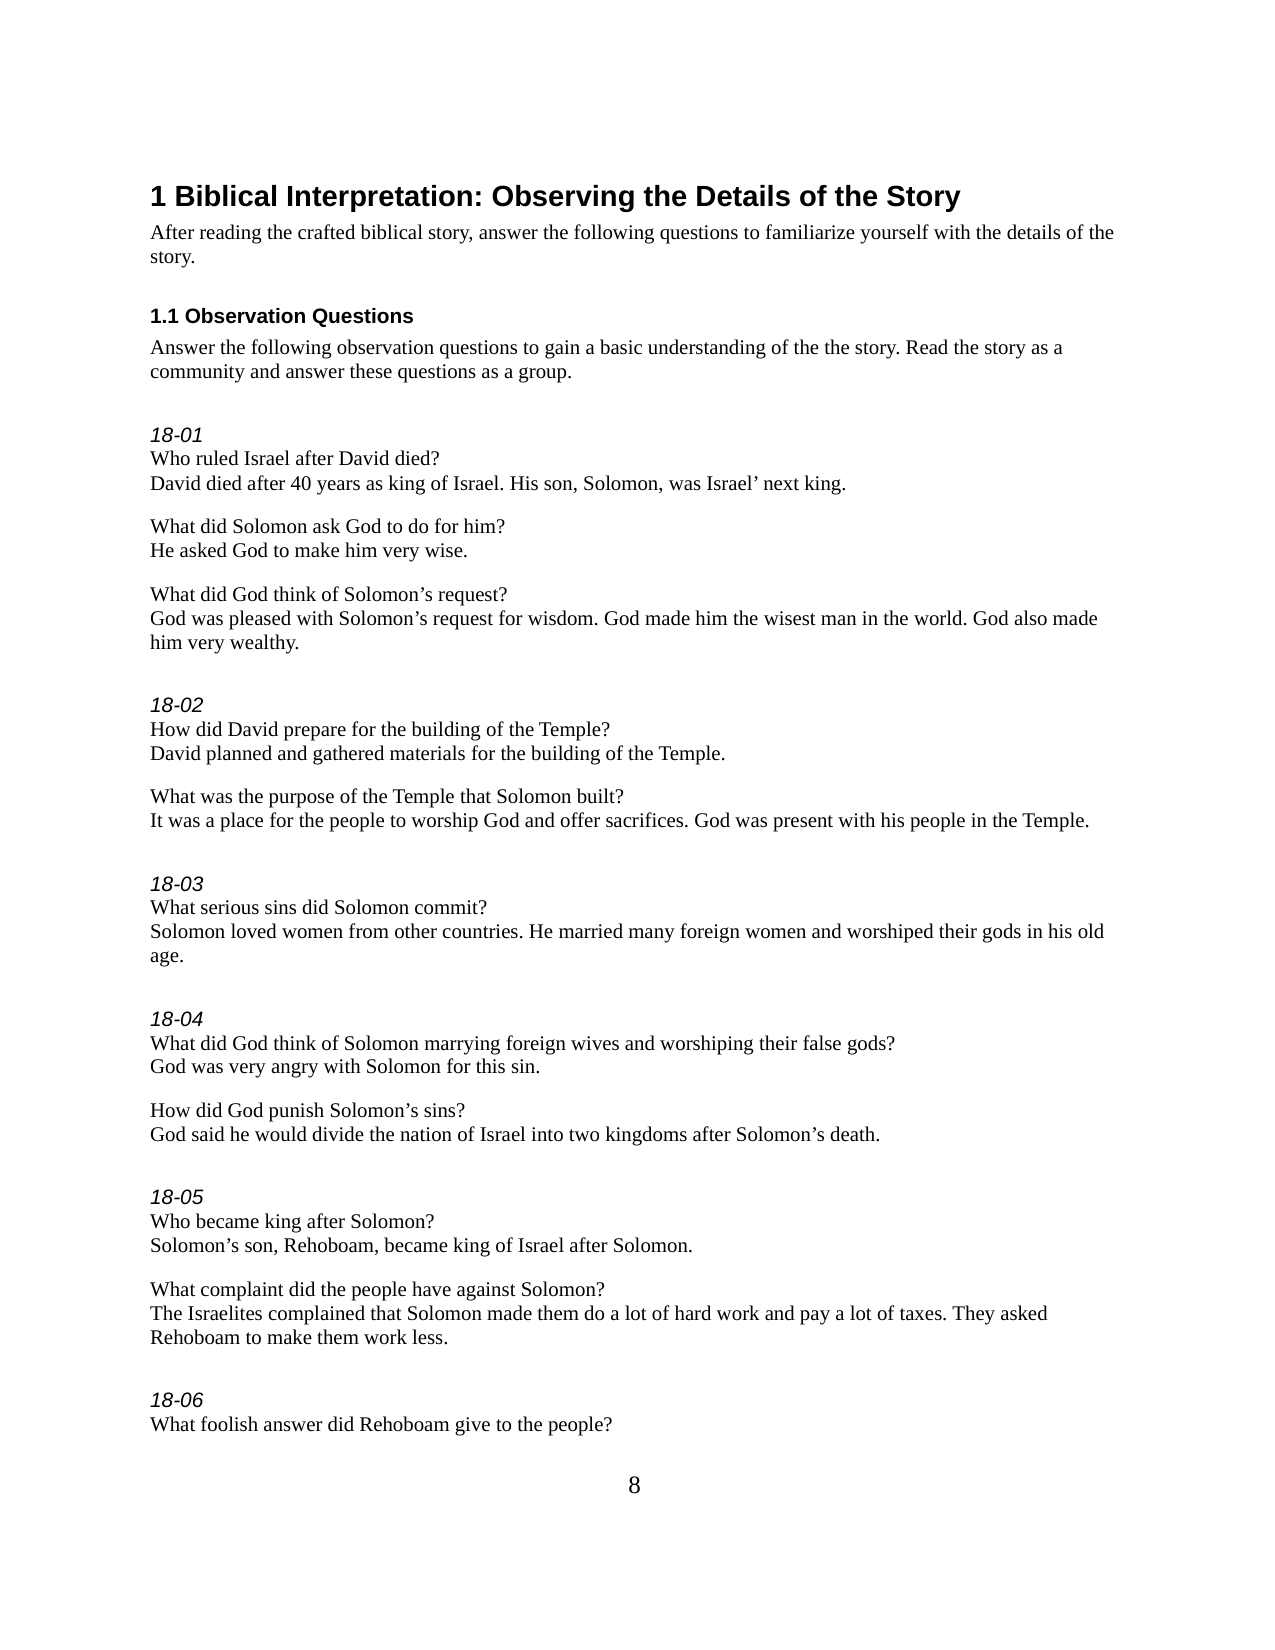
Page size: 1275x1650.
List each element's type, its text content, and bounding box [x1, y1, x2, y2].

text How did David prepare for the building of the Temple? David planned and gathered materials for the building of the Temple. [150, 717, 1125, 765]
text What was the purpose of the Temple that Solomon built? It was a place for the people to worship God and offer sacrifices. God was present with his people in the Temple. [150, 784, 1125, 832]
text After reading the crafted biblical story, answer the following questions to familiarize yourself with the details of the story. [150, 220, 1125, 268]
text Answer the following observation questions to gain a basic understanding of the the story. Read the story as a community and answer these questions as a group. [150, 335, 1125, 383]
subtitle 1.1 Observation Questions [150, 304, 1125, 328]
subtitle 18-02 [150, 693, 1125, 717]
subtitle 1 Biblical Interpretation: Observing the Details of the Story [150, 179, 1125, 212]
text What complaint did the people have against Solomon? The Israelites complained that Solomon made them do a lot of hard work and pay a lot of taxes. They asked Rehoboam to make them work less. [150, 1277, 1125, 1349]
subtitle 18-01 [150, 422, 1125, 446]
text How did God punish Solomon’s sins? God said he would divide the nation of Israel into two kingdoms after Solomon’s death. [150, 1098, 1125, 1146]
text What did Solomon ask God to do for him? He asked God to make him very wise. [150, 514, 1125, 562]
text Who became king after Solomon? Solomon’s son, Rehoboam, became king of Israel after Solomon. [150, 1209, 1125, 1257]
subtitle 18-06 [150, 1388, 1125, 1412]
text Who ruled Israel after David died? David died after 40 years as king of Israel. His son, Solomon, was Israel’ next king. [150, 446, 1125, 494]
text What did God think of Solomon’s request? God was pleased with Solomon’s request for wisdom. God made him the wisest man in the world. God also made him very wealthy. [150, 582, 1125, 654]
text What foolish answer did Rehoboam give to the people? [150, 1412, 1125, 1436]
text What serious sins did Solomon commit? Solomon loved women from other countries. He married many foreign women and worshiped their gods in his old age. [150, 895, 1125, 967]
subtitle 18-04 [150, 1006, 1125, 1030]
text What did God think of Solomon marrying foreign wives and worshiping their false gods? God was very angry with Solomon for this sin. [150, 1030, 1125, 1078]
subtitle 18-03 [150, 871, 1125, 895]
subtitle 18-05 [150, 1185, 1125, 1209]
